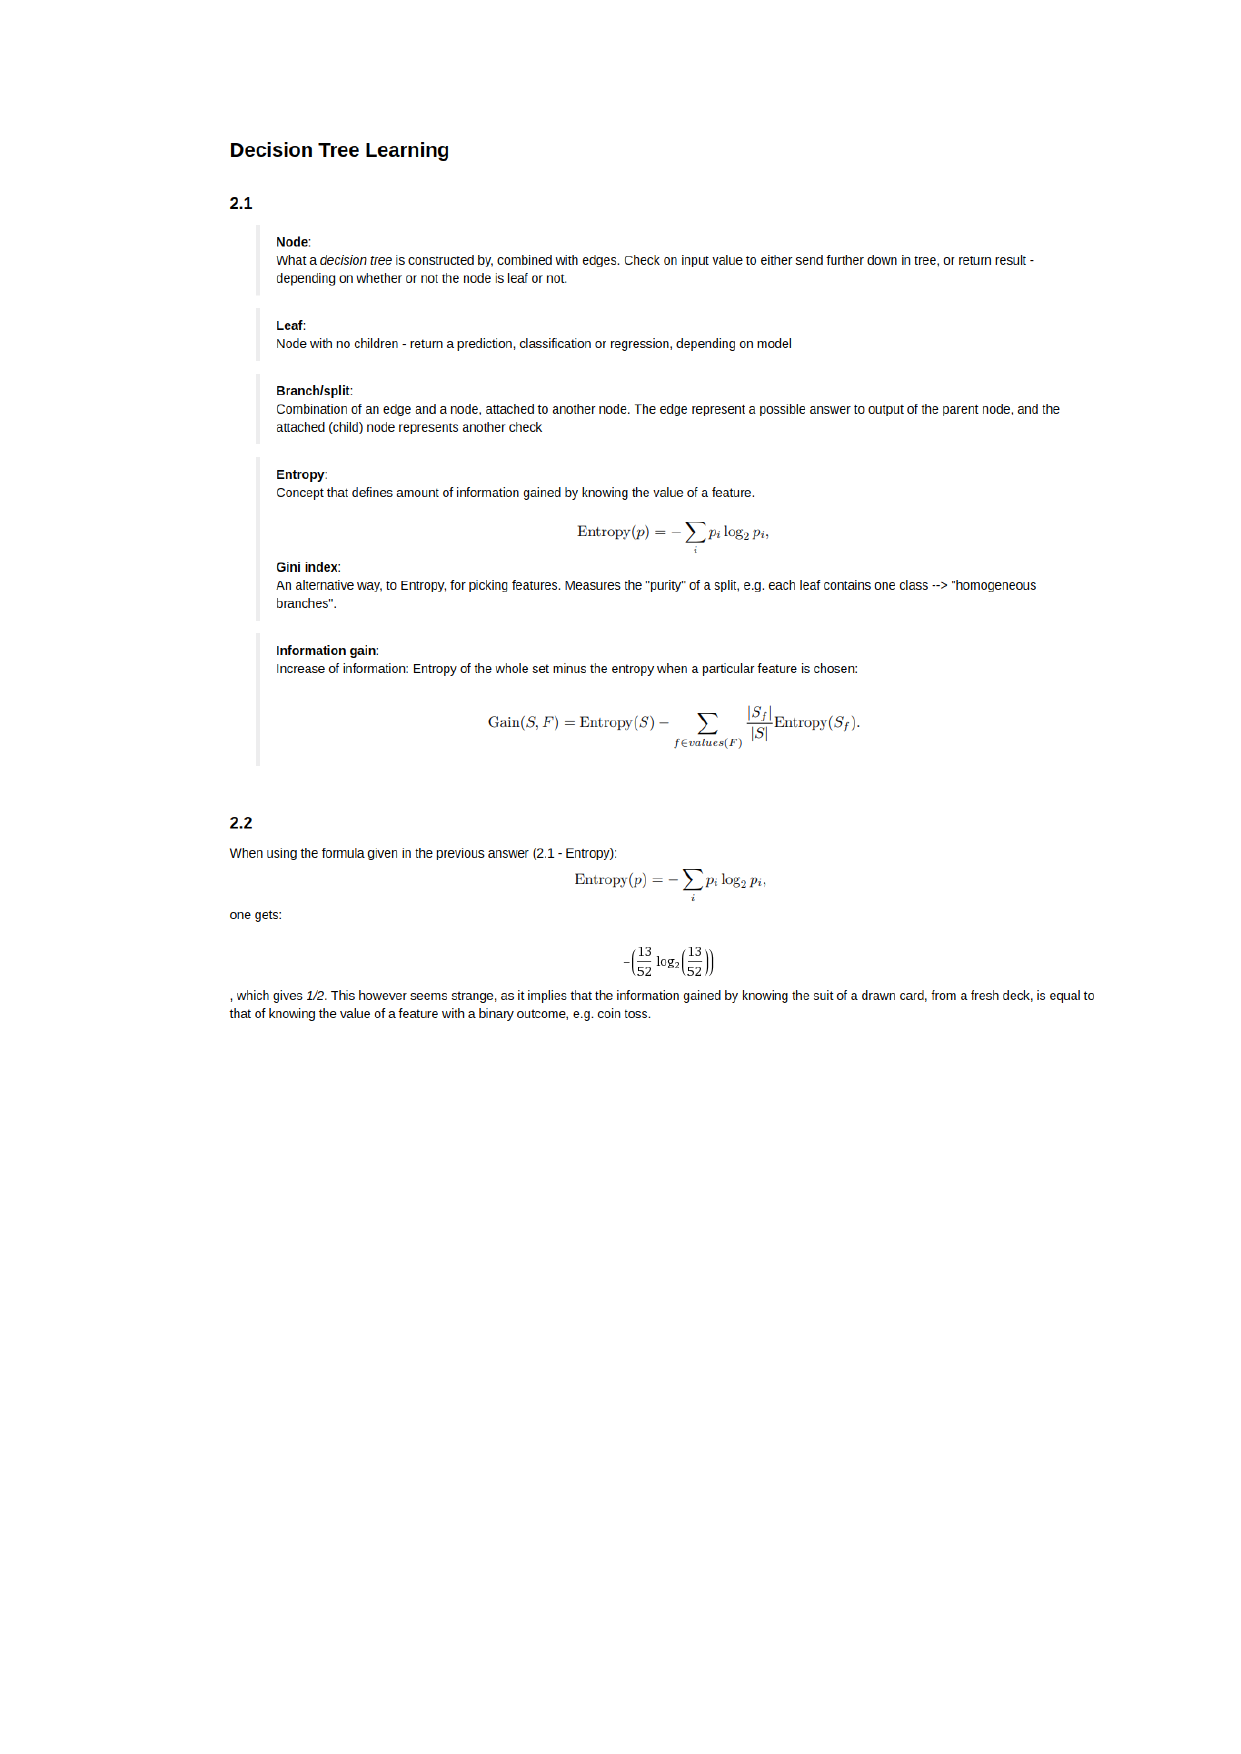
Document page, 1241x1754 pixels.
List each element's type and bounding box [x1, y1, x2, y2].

picture [118, 118, 1123, 1046]
